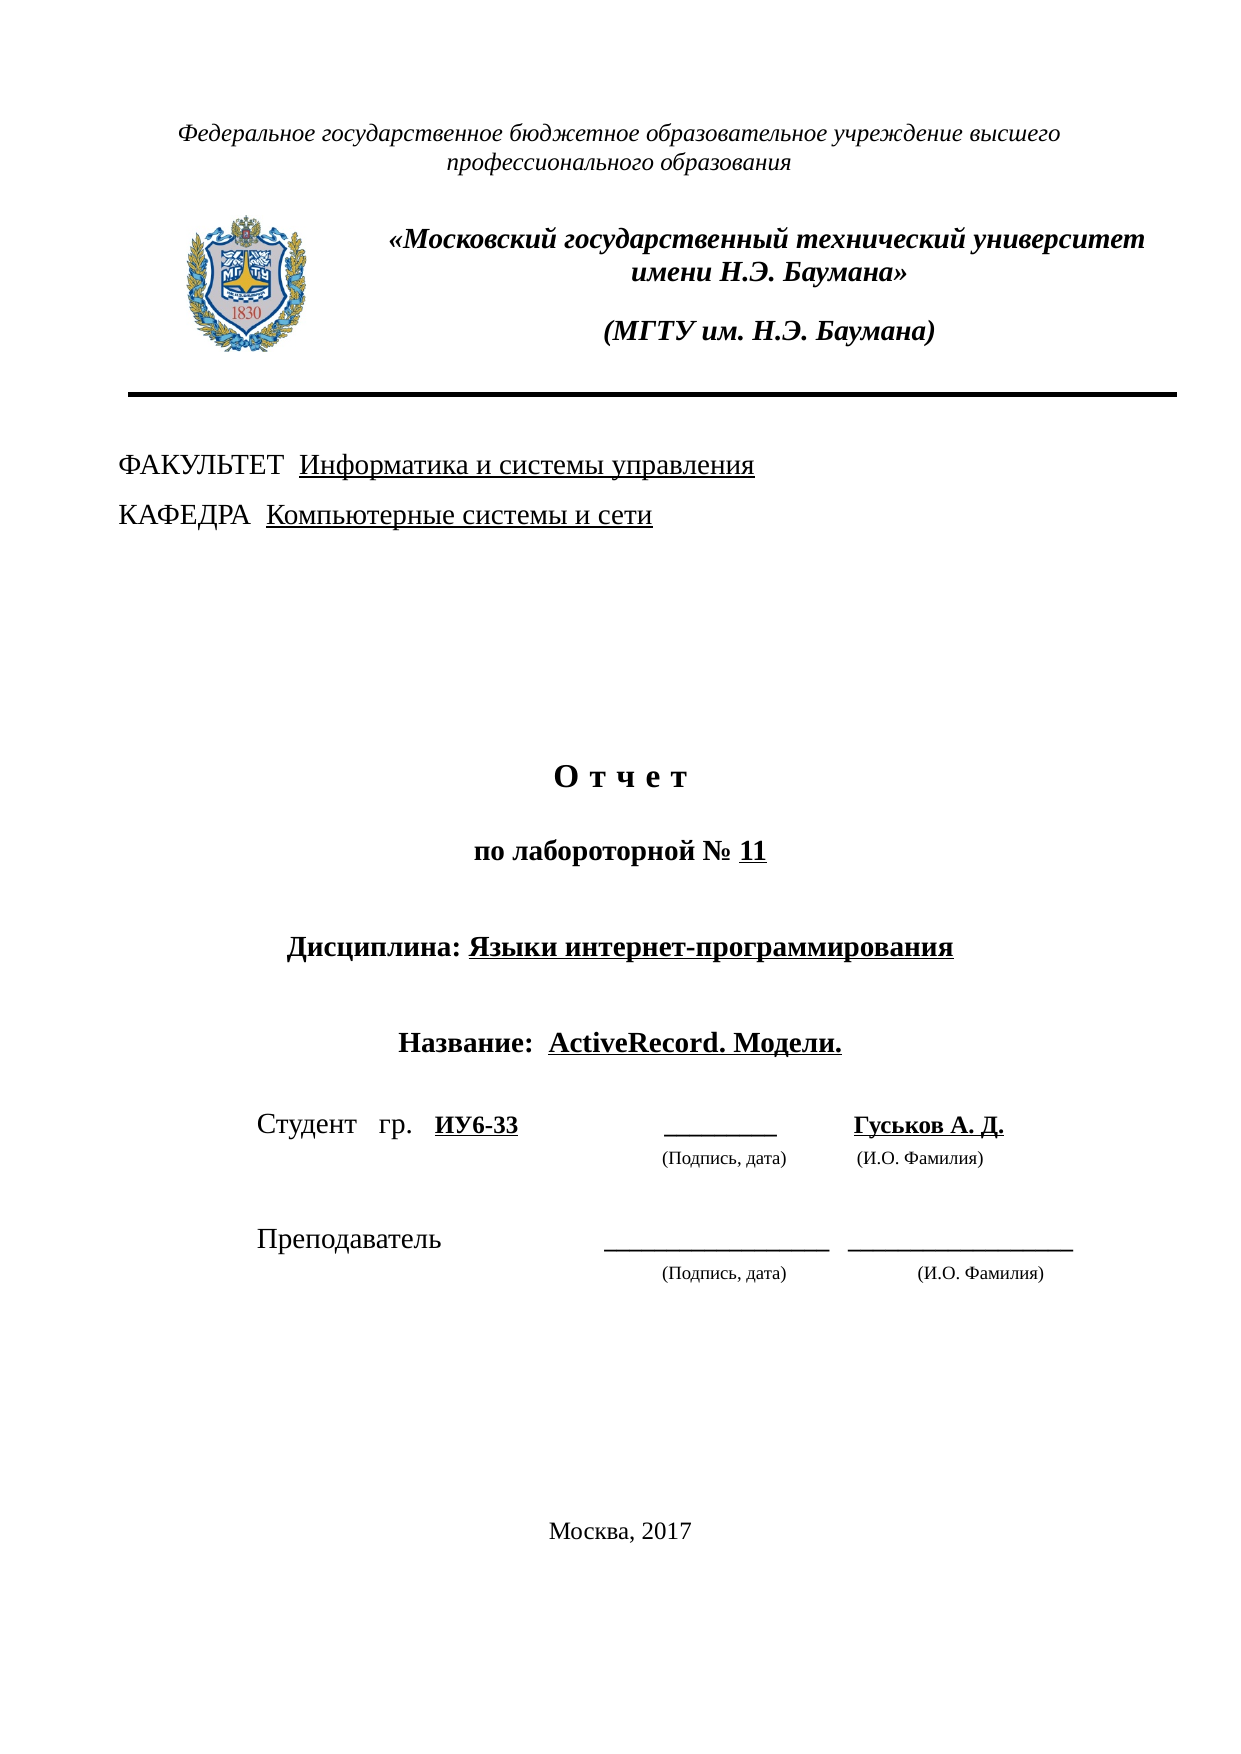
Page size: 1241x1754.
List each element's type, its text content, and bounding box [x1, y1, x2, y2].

text Дисциплина: Языки интернет-программирования [118, 929, 1122, 962]
text по лабороторной № 11 [118, 833, 1122, 866]
table_header «Московский государственный технический университет имени Н.Э. Баумана» (МГТУ им. Н.Э. Баумана) [365, 176, 1177, 392]
text Студент гр. ИУ6-33 _________ Гуськов А. Д. [118, 1108, 1122, 1139]
text Федеральное государственное бюджетное образовательное учреждение высшего профессионального образования [118, 118, 1122, 176]
text Отчет [118, 757, 1122, 795]
text (Подпись, дата) (И.О. Фамилия) [118, 1255, 1122, 1286]
text Москва, 2017 [118, 1516, 1122, 1545]
text ФАКУЛЬТЕТ Информатика и системы управления [118, 447, 1122, 481]
text Преподаватель __________________ __________________ [118, 1223, 1122, 1255]
text КАФЕДРА Компьютерные системы и сети [118, 497, 1122, 531]
text (Подпись, дата) (И.О. Фамилия) [118, 1139, 1122, 1171]
text Название: ActiveRecord. Модели. [118, 1025, 1122, 1058]
table_header [128, 176, 364, 392]
